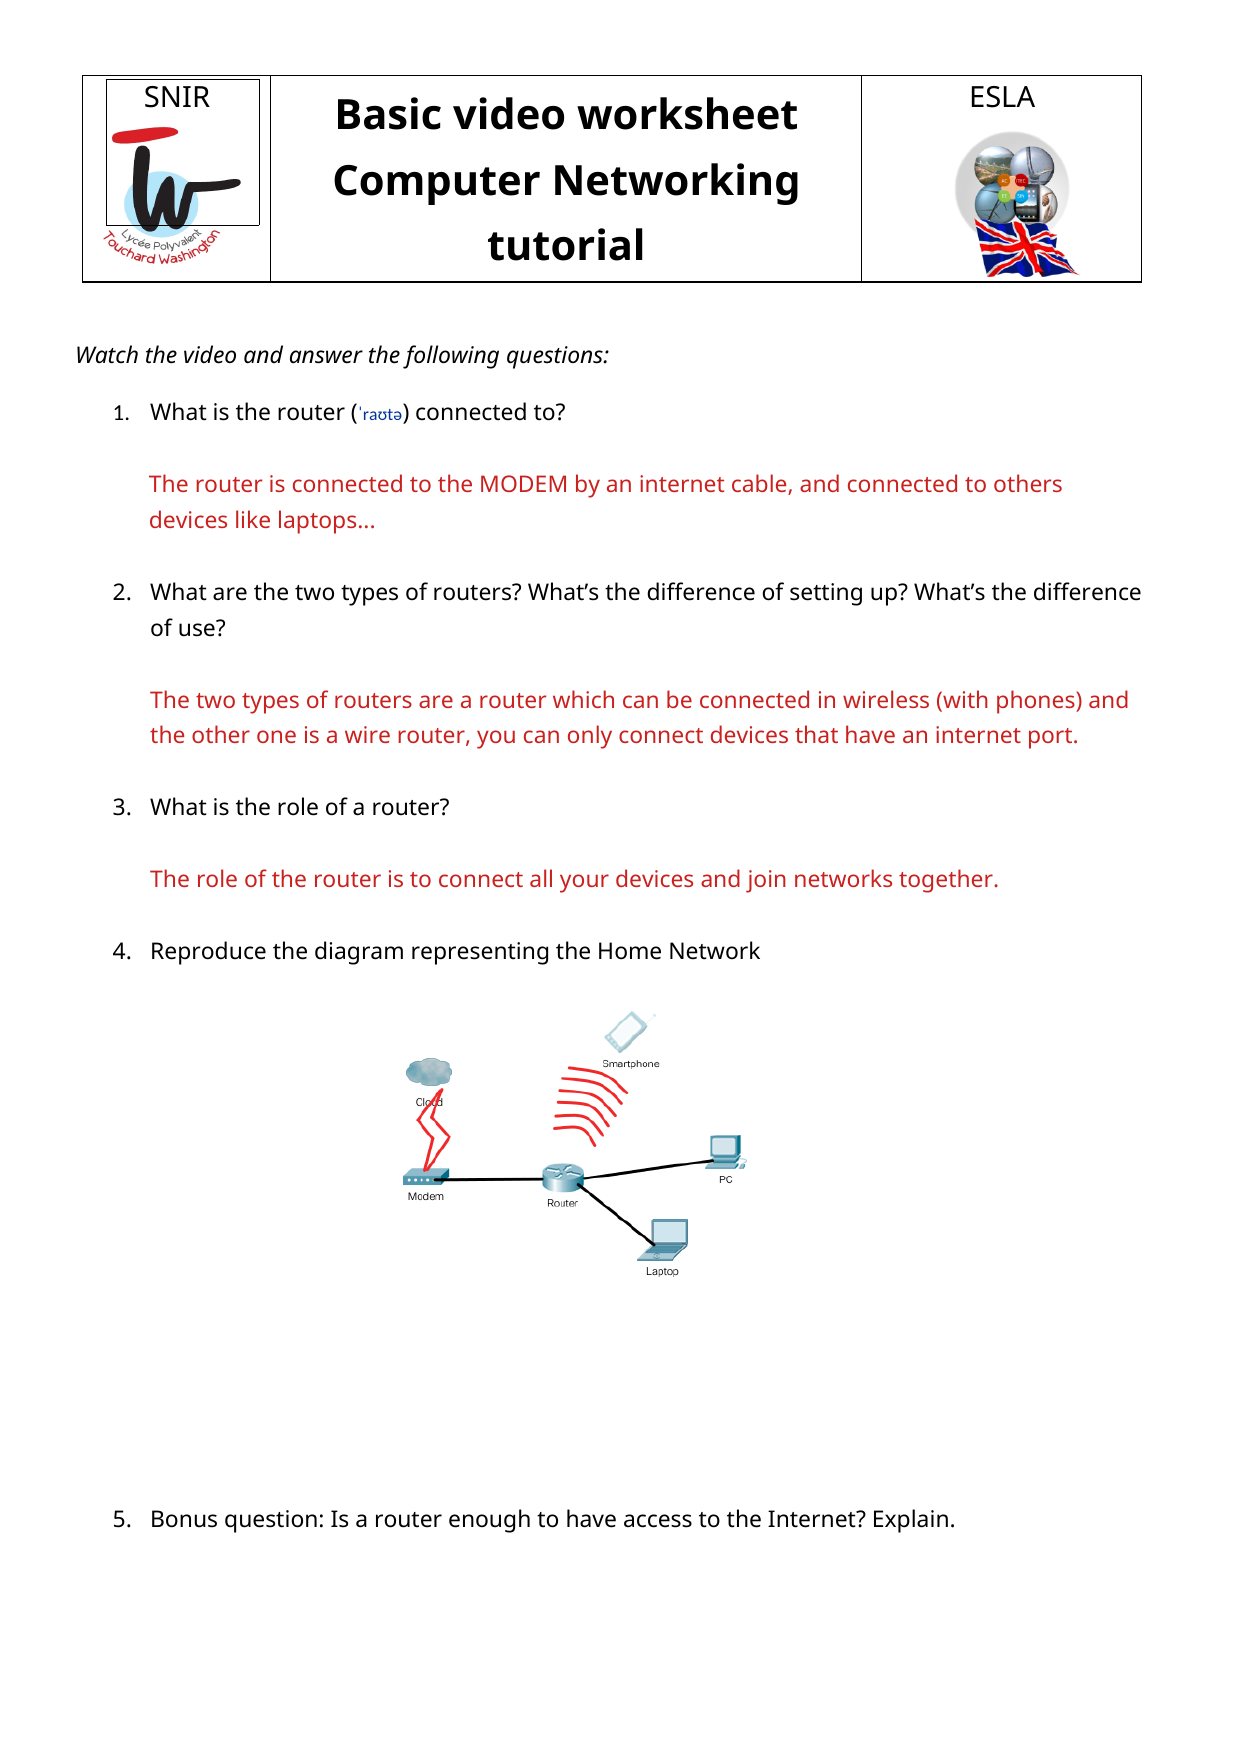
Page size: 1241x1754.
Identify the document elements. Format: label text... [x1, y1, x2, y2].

text Watch the video and answer the following questions: [75, 339, 1165, 371]
table_header ESLA [862, 76, 1141, 281]
picture [338, 993, 785, 1321]
table_header SNIR [83, 76, 270, 281]
list What are the two types of routers? What’s the difference of setting up? What’s the difference of use? [112, 576, 1165, 643]
list Bonus question: Is a router enough to have access to the Internet? Explain. [112, 1503, 1165, 1534]
list The two types of routers are a router which can be connected in wireless (with phones) and the other one is a wire router, you can only connect devices that have an internet port. [150, 683, 1165, 751]
list The router is connected to the MODEM by an internet cable, and connected to others devices like laptops... [75, 468, 1165, 535]
list What is the role of a router? [112, 791, 1165, 823]
list What is the router (ˈraʊtə) connected to? [112, 396, 1165, 427]
list Reproduce the diagram representing the Home Network [112, 935, 1165, 966]
list The role of the router is to connect all your devices and join networks together. [150, 863, 1165, 894]
picture [953, 129, 1081, 277]
table_header Basic video worksheet Computer Networking tutorial [271, 76, 861, 281]
